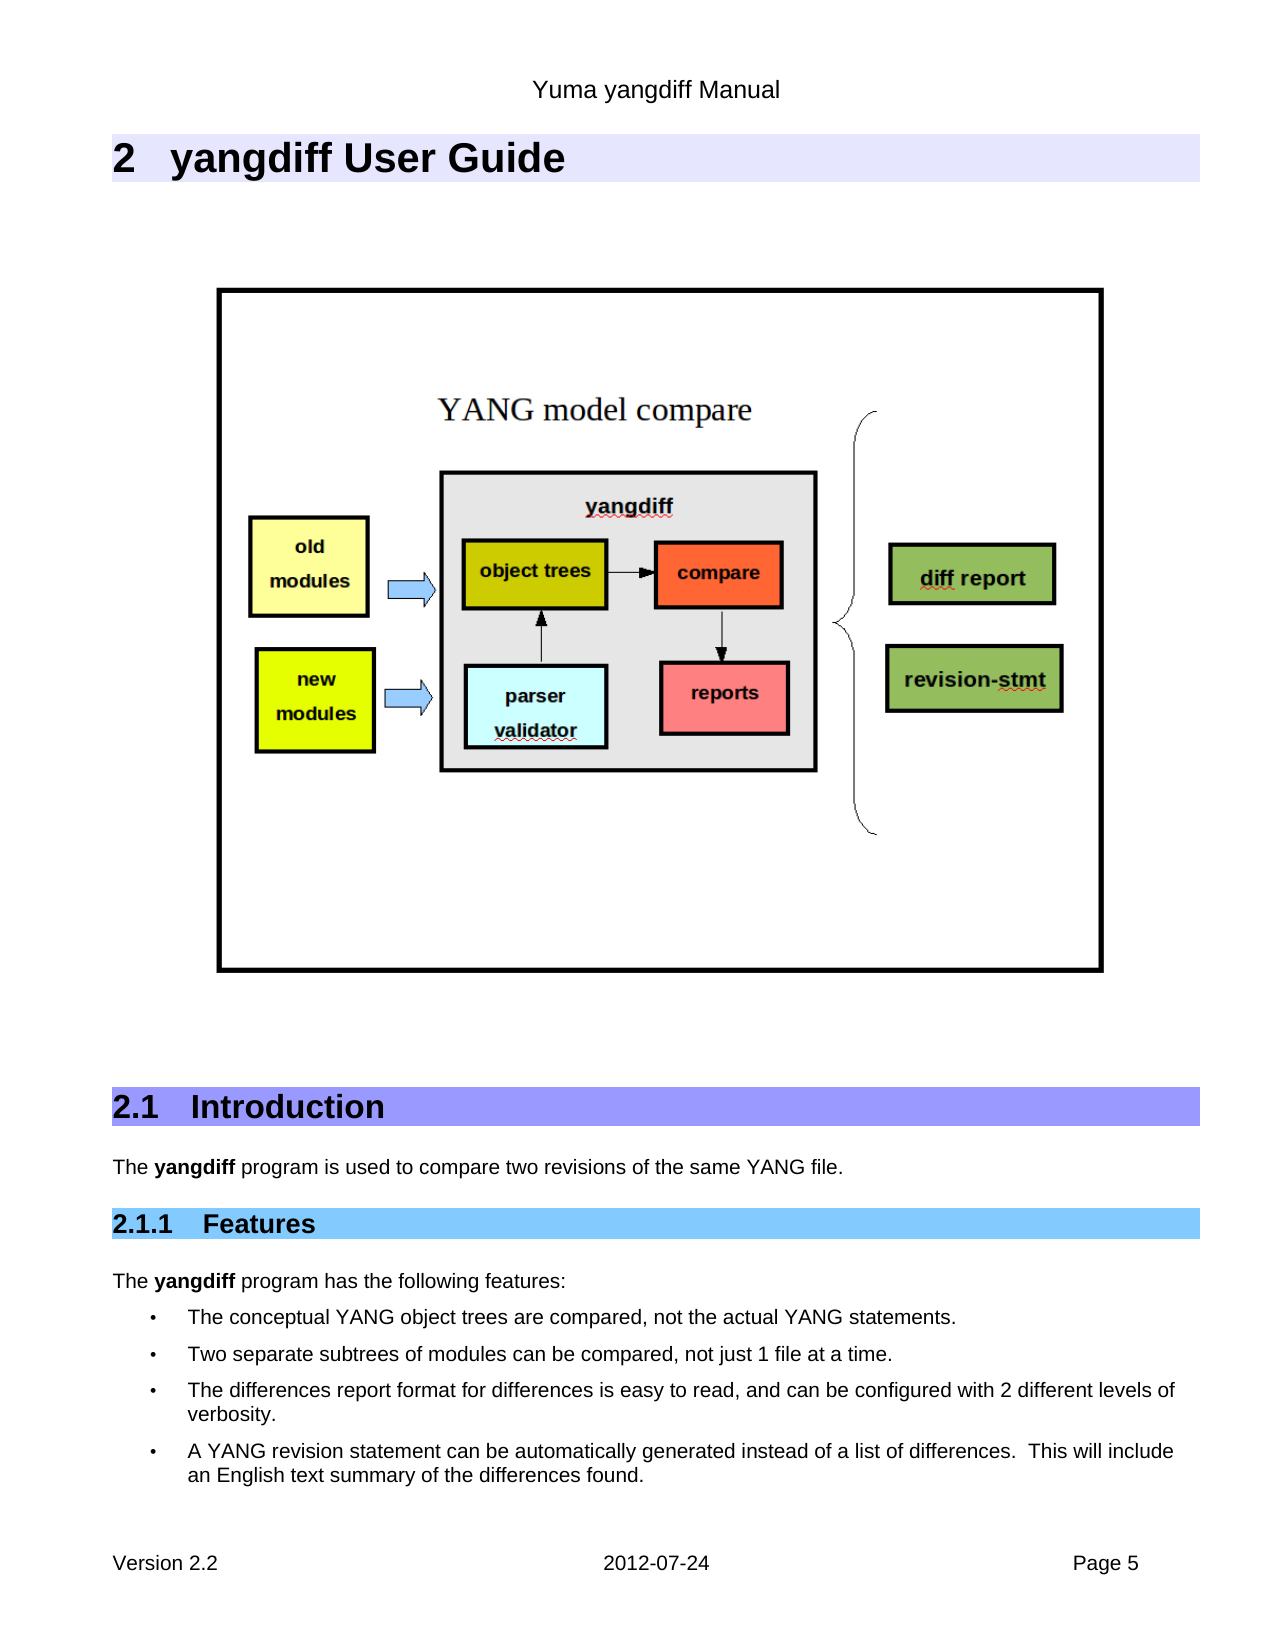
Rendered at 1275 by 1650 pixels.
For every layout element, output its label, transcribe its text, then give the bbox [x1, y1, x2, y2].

list The differences report format for differences is easy to read, and can be configured with 2 different levels of verbosity. [150, 1378, 1200, 1426]
subtitle yangdiff User Guide [112, 134, 1200, 182]
text The yangdiff program is used to compare two revisions of the same YANG file. [112, 1155, 1200, 1179]
list A YANG revision statement can be automatically generated instead of a list of differences. This will include an English text summary of the differences found. [150, 1438, 1200, 1486]
list Two separate subtrees of modules can be compared, not just 1 file at a time. [150, 1342, 1200, 1366]
list The conceptual YANG object trees are compared, not the actual YANG statements. [150, 1305, 1200, 1329]
picture [149, 246, 1163, 998]
subtitle Features [112, 1208, 1200, 1239]
subtitle Introduction [112, 1087, 1200, 1126]
text The yangdiff program has the following features: [112, 1269, 1200, 1293]
